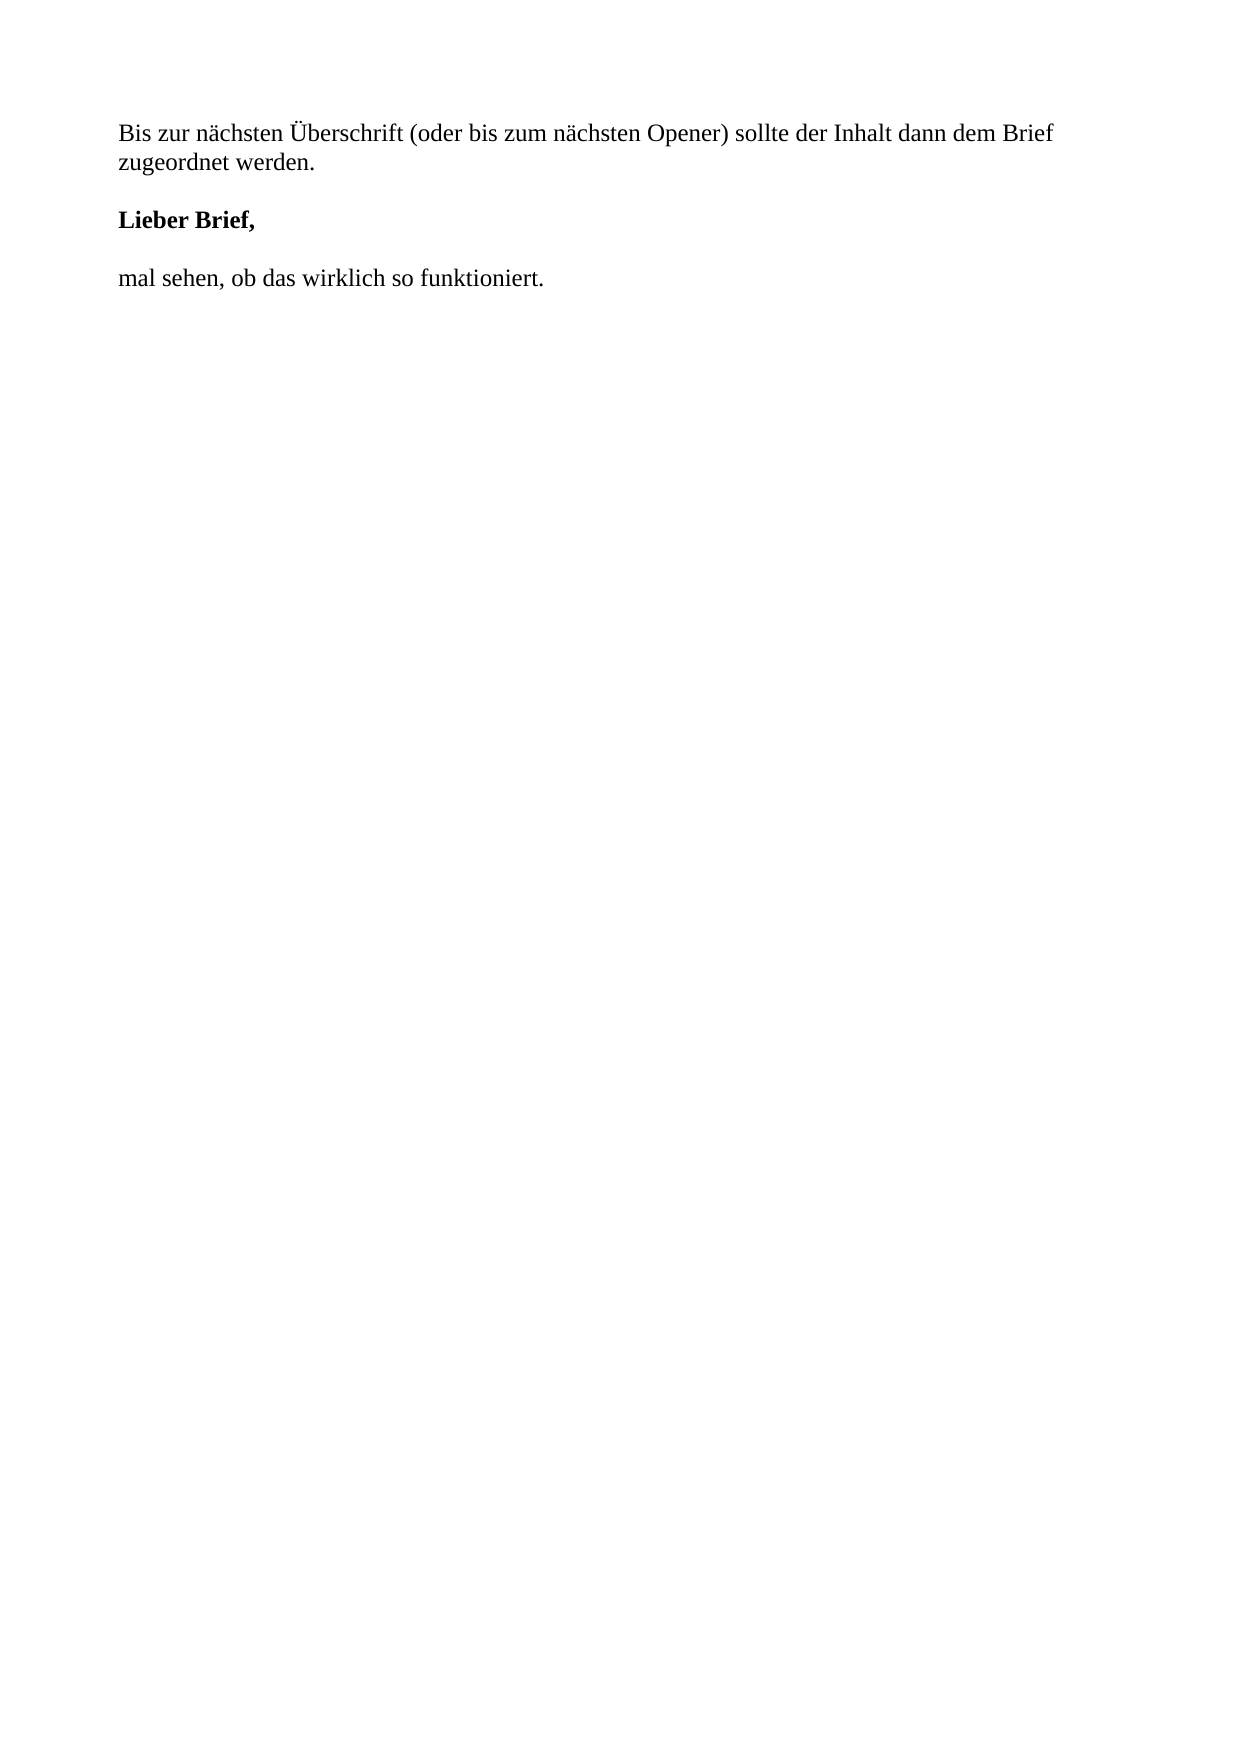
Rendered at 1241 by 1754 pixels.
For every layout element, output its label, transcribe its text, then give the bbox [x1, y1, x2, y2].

text Bis zur nächsten Überschrift (oder bis zum nächsten Opener) sollte der Inhalt dann dem Brief zugeordnet werden. [118, 118, 1122, 176]
text Lieber Brief, [118, 205, 1122, 234]
text mal sehen, ob das wirklich so funktioniert. [118, 263, 1122, 292]
